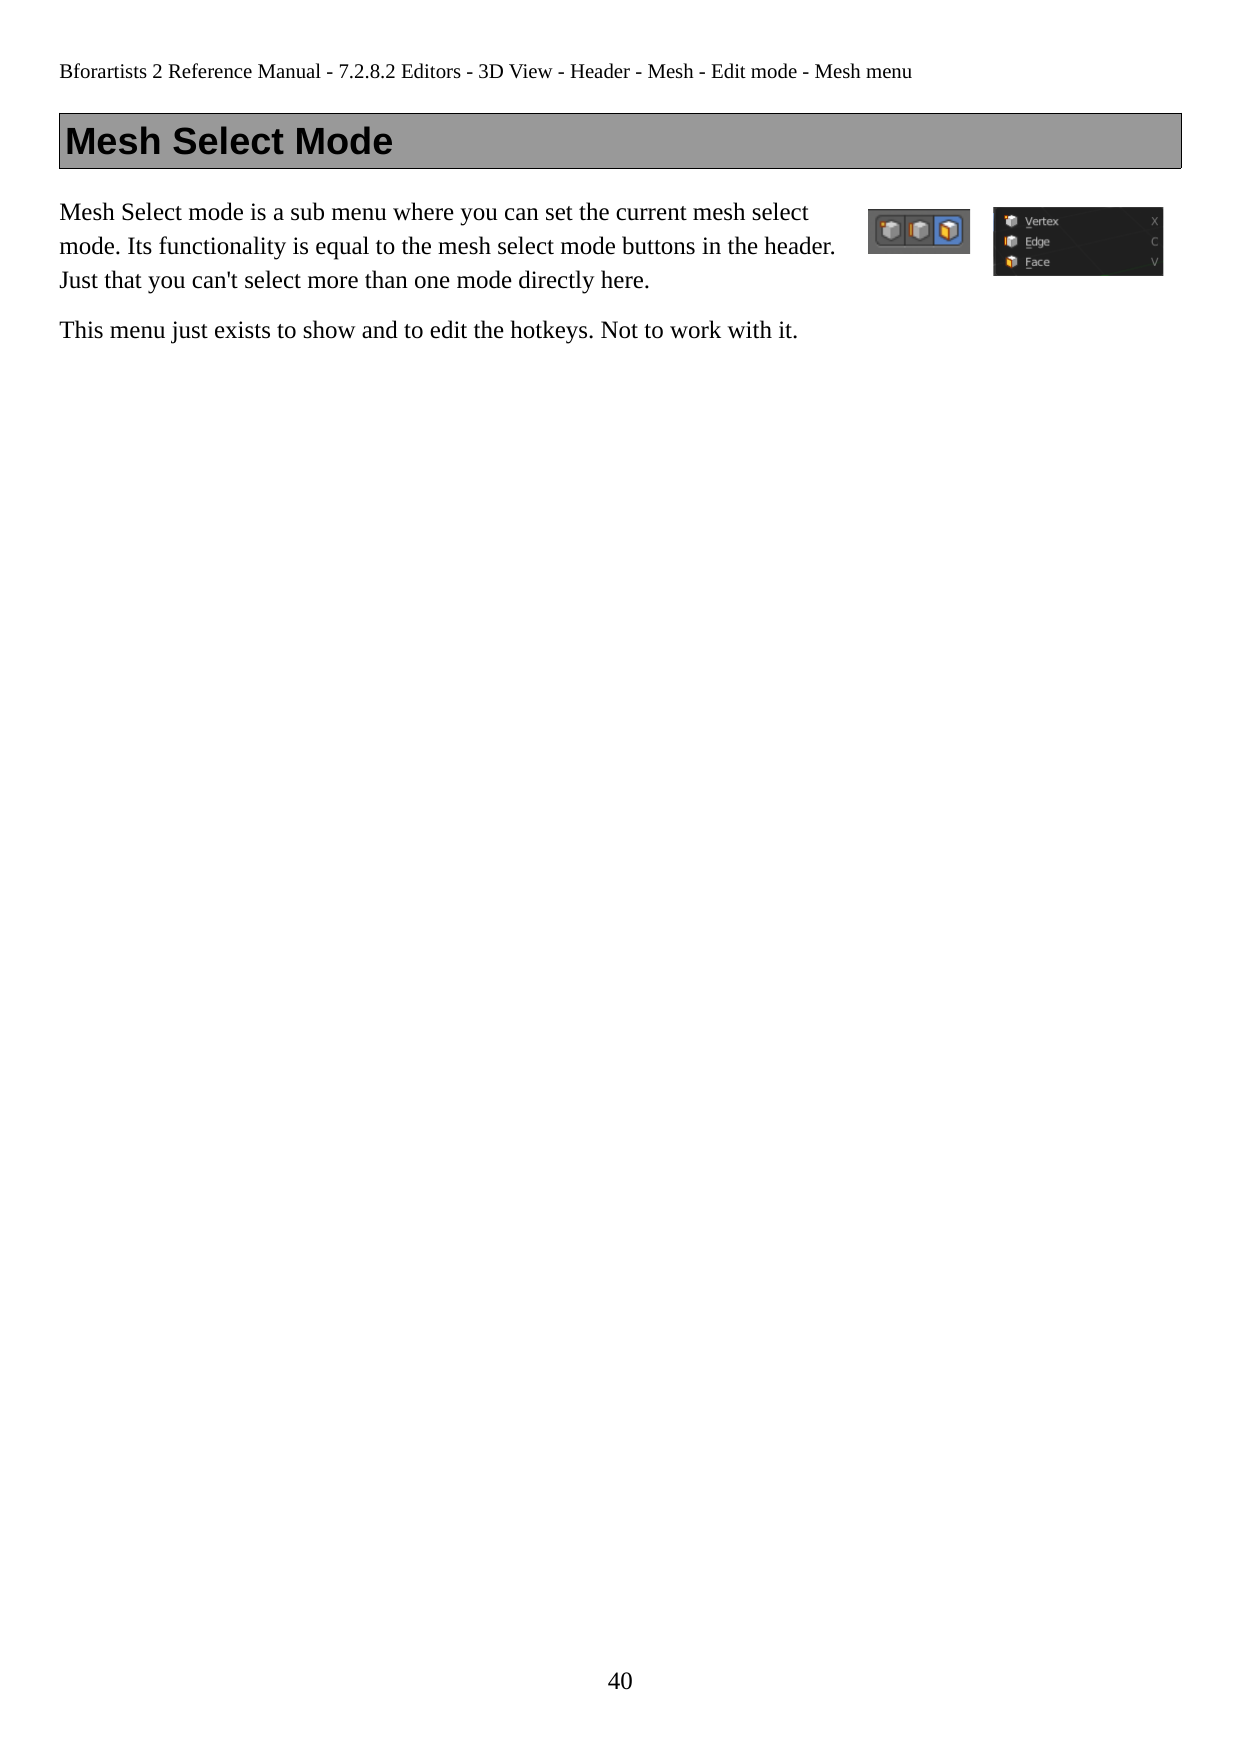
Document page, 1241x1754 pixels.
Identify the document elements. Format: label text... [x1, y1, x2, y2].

picture [993, 207, 1164, 276]
text This menu just exists to show and to edit the hotkeys. Not to work with it. [59, 315, 1181, 343]
picture [868, 209, 971, 254]
text Mesh Select mode is a sub menu where you can set the current mesh select mode. Its functionality is equal to the mesh select mode buttons in the header. Just that you can't select more than one mode directly here. [59, 197, 1181, 294]
table_header Mesh Select Mode [60, 114, 1181, 168]
